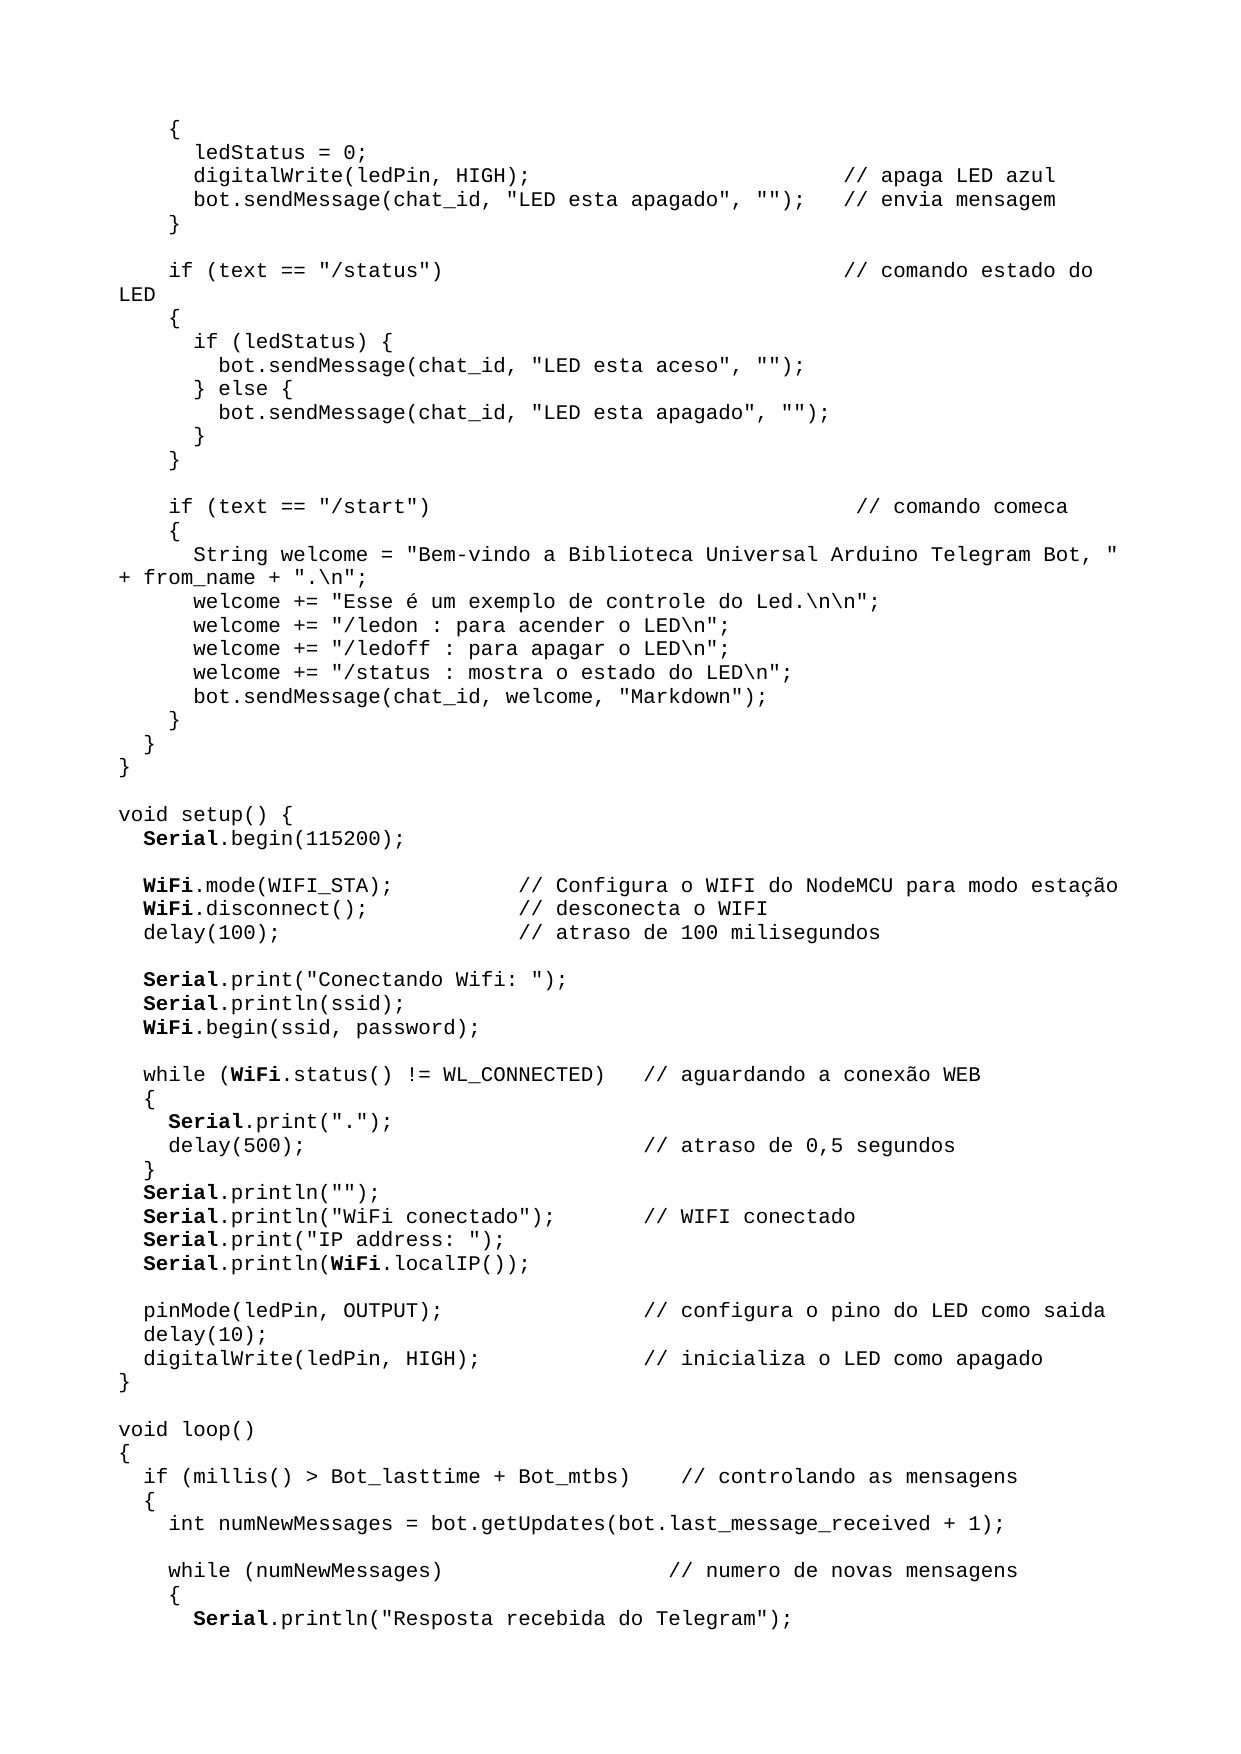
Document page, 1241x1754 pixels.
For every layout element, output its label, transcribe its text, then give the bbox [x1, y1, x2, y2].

text } [118, 449, 1122, 473]
text welcome += "Esse é um exemplo de controle do Led.\n\n"; [118, 591, 1122, 615]
text Serial.print("IP address: "); [118, 1229, 1122, 1253]
text digitalWrite(ledPin, HIGH); // inicializa o LED como apagado [118, 1348, 1122, 1371]
text Serial.begin(115200); [118, 827, 1122, 851]
text } [118, 733, 1122, 757]
text Serial.println("WiFi conectado"); // WIFI conectado [118, 1206, 1122, 1229]
text while (WiFi.status() != WL_CONNECTED) // aguardando a conexão WEB [118, 1064, 1122, 1088]
text } [118, 426, 1122, 449]
text if (text == "/start") // comando comeca [118, 496, 1122, 520]
text delay(100); // atraso de 100 milisegundos [118, 922, 1122, 946]
text void loop() [118, 1419, 1122, 1442]
text welcome += "/status : mostra o estado do LED\n"; [118, 662, 1122, 686]
text while (numNewMessages) // numero de novas mensagens [118, 1561, 1122, 1584]
text } else { [118, 378, 1122, 402]
text } [118, 213, 1122, 236]
text if (ledStatus) { [118, 331, 1122, 354]
text bot.sendMessage(chat_id, welcome, "Markdown"); [118, 686, 1122, 709]
text WiFi.begin(ssid, password); [118, 1017, 1122, 1040]
text Serial.println("Resposta recebida do Telegram"); [118, 1608, 1122, 1631]
text digitalWrite(ledPin, HIGH); // apaga LED azul [118, 165, 1122, 189]
text } [118, 709, 1122, 733]
text { [118, 1489, 1122, 1513]
text bot.sendMessage(chat_id, "LED esta apagado", ""); // envia mensagem [118, 189, 1122, 213]
text { [118, 520, 1122, 544]
text delay(500); // atraso de 0,5 segundos [118, 1135, 1122, 1158]
text pinMode(ledPin, OUTPUT); // configura o pino do LED como saida [118, 1300, 1122, 1324]
text { [118, 1442, 1122, 1466]
text welcome += "/ledon : para acender o LED\n"; [118, 615, 1122, 638]
text WiFi.mode(WIFI_STA); // Configura o WIFI do NodeMCU para modo estação [118, 875, 1122, 898]
text ledStatus = 0; [118, 142, 1122, 165]
text if (millis() > Bot_lasttime + Bot_mtbs) // controlando as mensagens [118, 1466, 1122, 1489]
text Serial.println(WiFi.localIP()); [118, 1253, 1122, 1277]
text int numNewMessages = bot.getUpdates(bot.last_message_received + 1); [118, 1513, 1122, 1537]
text if (text == "/status") // comando estado do LED [118, 260, 1122, 307]
text String welcome = "Bem-vindo a Biblioteca Universal Arduino Telegram Bot, " + from_name + ".\n"; [118, 544, 1122, 591]
text WiFi.disconnect(); // desconecta o WIFI [118, 898, 1122, 922]
text delay(10); [118, 1324, 1122, 1348]
text Serial.println(""); [118, 1182, 1122, 1206]
text Serial.print("Conectando Wifi: "); [118, 969, 1122, 993]
text bot.sendMessage(chat_id, "LED esta apagado", ""); [118, 402, 1122, 426]
text { [118, 307, 1122, 331]
text } [118, 1371, 1122, 1395]
text { [118, 1088, 1122, 1111]
text } [118, 757, 1122, 780]
text Serial.println(ssid); [118, 993, 1122, 1017]
text Serial.print("."); [118, 1111, 1122, 1135]
text } [118, 1158, 1122, 1182]
text { [118, 118, 1122, 142]
text bot.sendMessage(chat_id, "LED esta aceso", ""); [118, 354, 1122, 378]
text void setup() { [118, 804, 1122, 827]
text welcome += "/ledoff : para apagar o LED\n"; [118, 638, 1122, 662]
text { [118, 1584, 1122, 1608]
